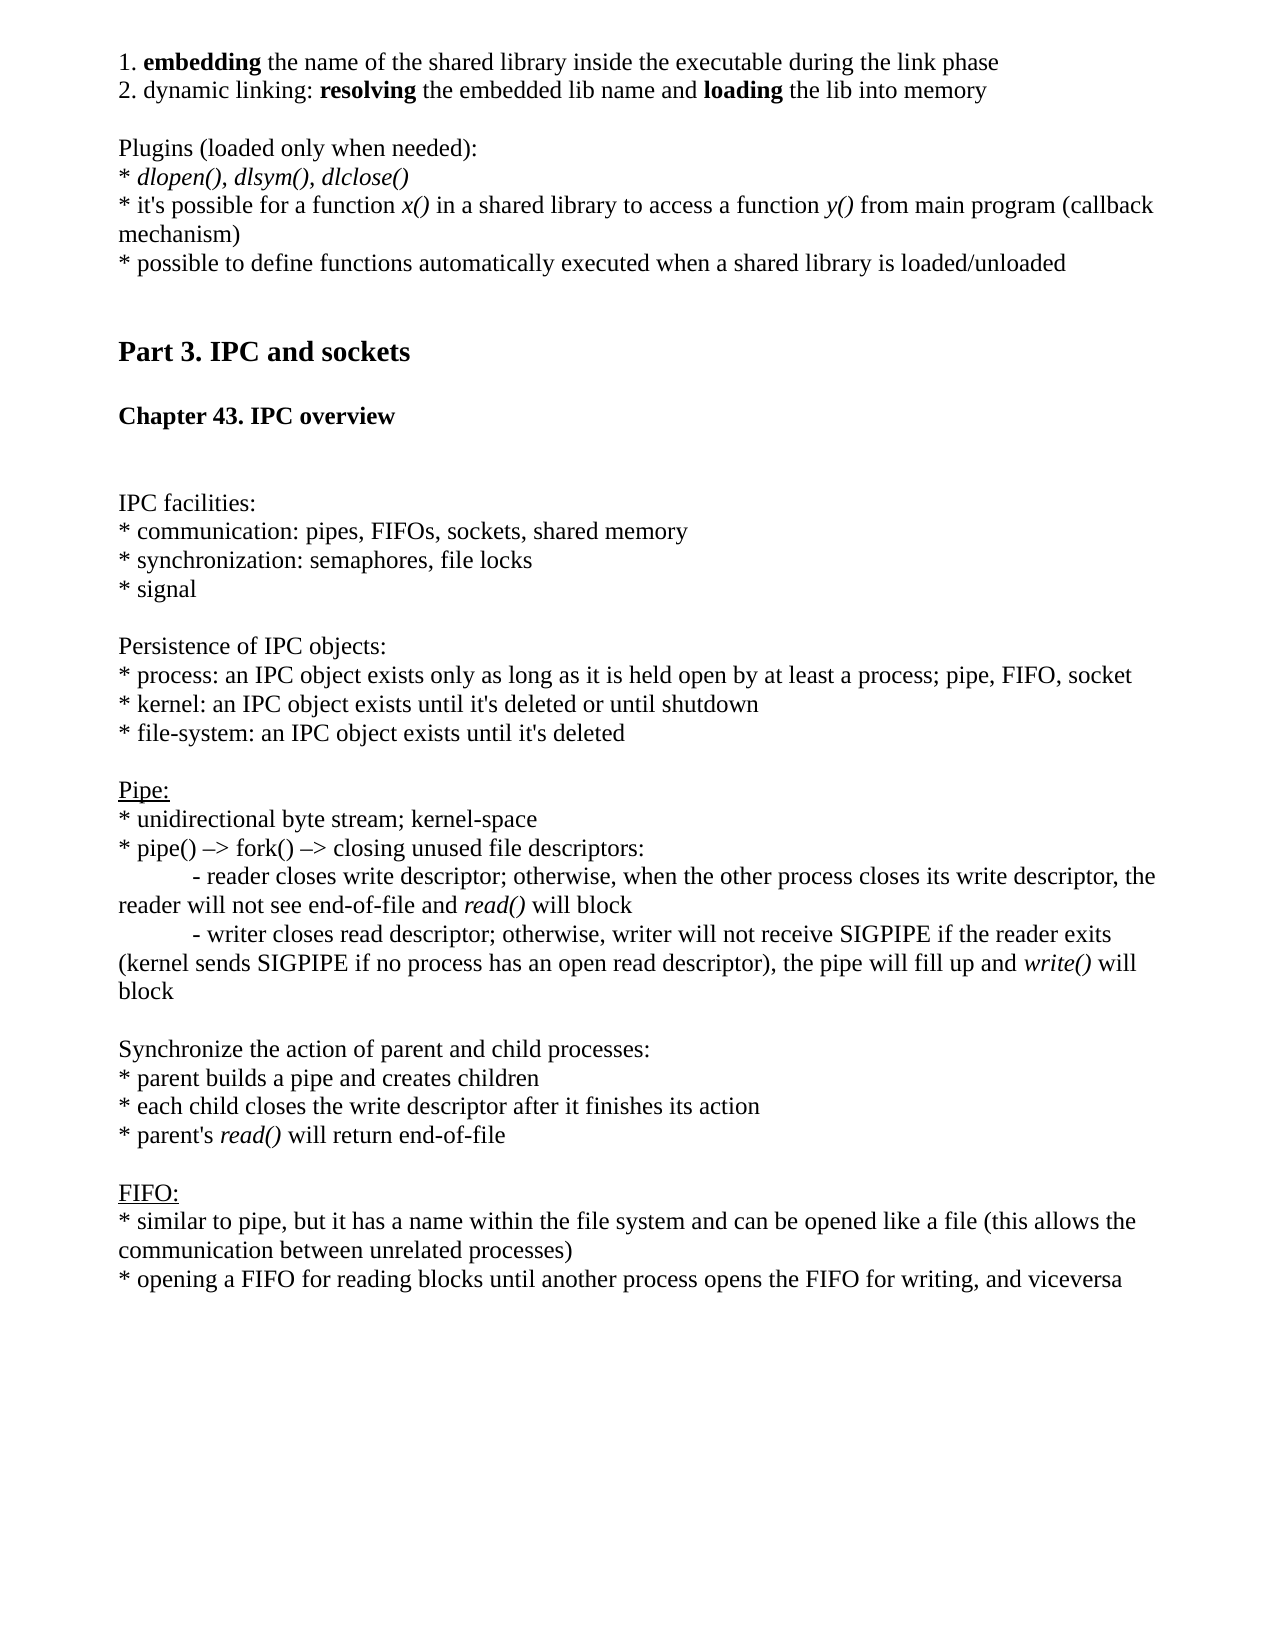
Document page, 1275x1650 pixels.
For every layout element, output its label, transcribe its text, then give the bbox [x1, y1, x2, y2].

text Part 3. IPC and sockets [118, 334, 1157, 368]
text * unidirectional byte stream; kernel-space [118, 804, 1157, 833]
text Plugins (loaded only when needed): [118, 133, 1157, 162]
text Pipe: [118, 775, 1157, 804]
text Synchronize the action of parent and child processes: [118, 1034, 1157, 1063]
text * synchronization: semaphores, file locks [118, 545, 1157, 574]
text Chapter 43. IPC overview [118, 401, 1157, 430]
text - writer closes read descriptor; otherwise, writer will not receive SIGPIPE if the reader exits (kernel sends SIGPIPE if no process has an open read descriptor), the pipe will fill up and write() will block [118, 919, 1157, 1005]
text 2. dynamic linking: resolving the embedded lib name and loading the lib into memory [118, 76, 1157, 104]
text 1. embedding the name of the shared library inside the executable during the link phase [118, 47, 1157, 76]
text * dlopen(), dlsym(), dlclose() [118, 162, 1157, 191]
text * kernel: an IPC object exists until it's deleted or until shutdown [118, 689, 1157, 718]
text * pipe() –> fork() –> closing unused file descriptors: [118, 833, 1157, 861]
text * communication: pipes, FIFOs, sockets, shared memory [118, 516, 1157, 545]
text * each child closes the write descriptor after it finishes its action [118, 1091, 1157, 1120]
text - reader closes write descriptor; otherwise, when the other process closes its write descriptor, the reader will not see end-of-file and read() will block [118, 861, 1157, 919]
text Persistence of IPC objects: [118, 631, 1157, 660]
text * process: an IPC object exists only as long as it is held open by at least a process; pipe, FIFO, socket [118, 660, 1157, 689]
text FIFO: [118, 1178, 1157, 1206]
text * signal [118, 574, 1157, 603]
text * it's possible for a function x() in a shared library to access a function y() from main program (callback mechanism) [118, 191, 1157, 248]
text * parent's read() will return end-of-file [118, 1120, 1157, 1149]
text * opening a FIFO for reading blocks until another process opens the FIFO for writing, and viceversa [118, 1264, 1157, 1293]
text * similar to pipe, but it has a name within the file system and can be opened like a file (this allows the communication between unrelated processes) [118, 1206, 1157, 1264]
text * possible to define functions automatically executed when a shared library is loaded/unloaded [118, 248, 1157, 277]
text IPC facilities: [118, 488, 1157, 516]
text * parent builds a pipe and creates children [118, 1063, 1157, 1091]
text * file-system: an IPC object exists until it's deleted [118, 718, 1157, 746]
